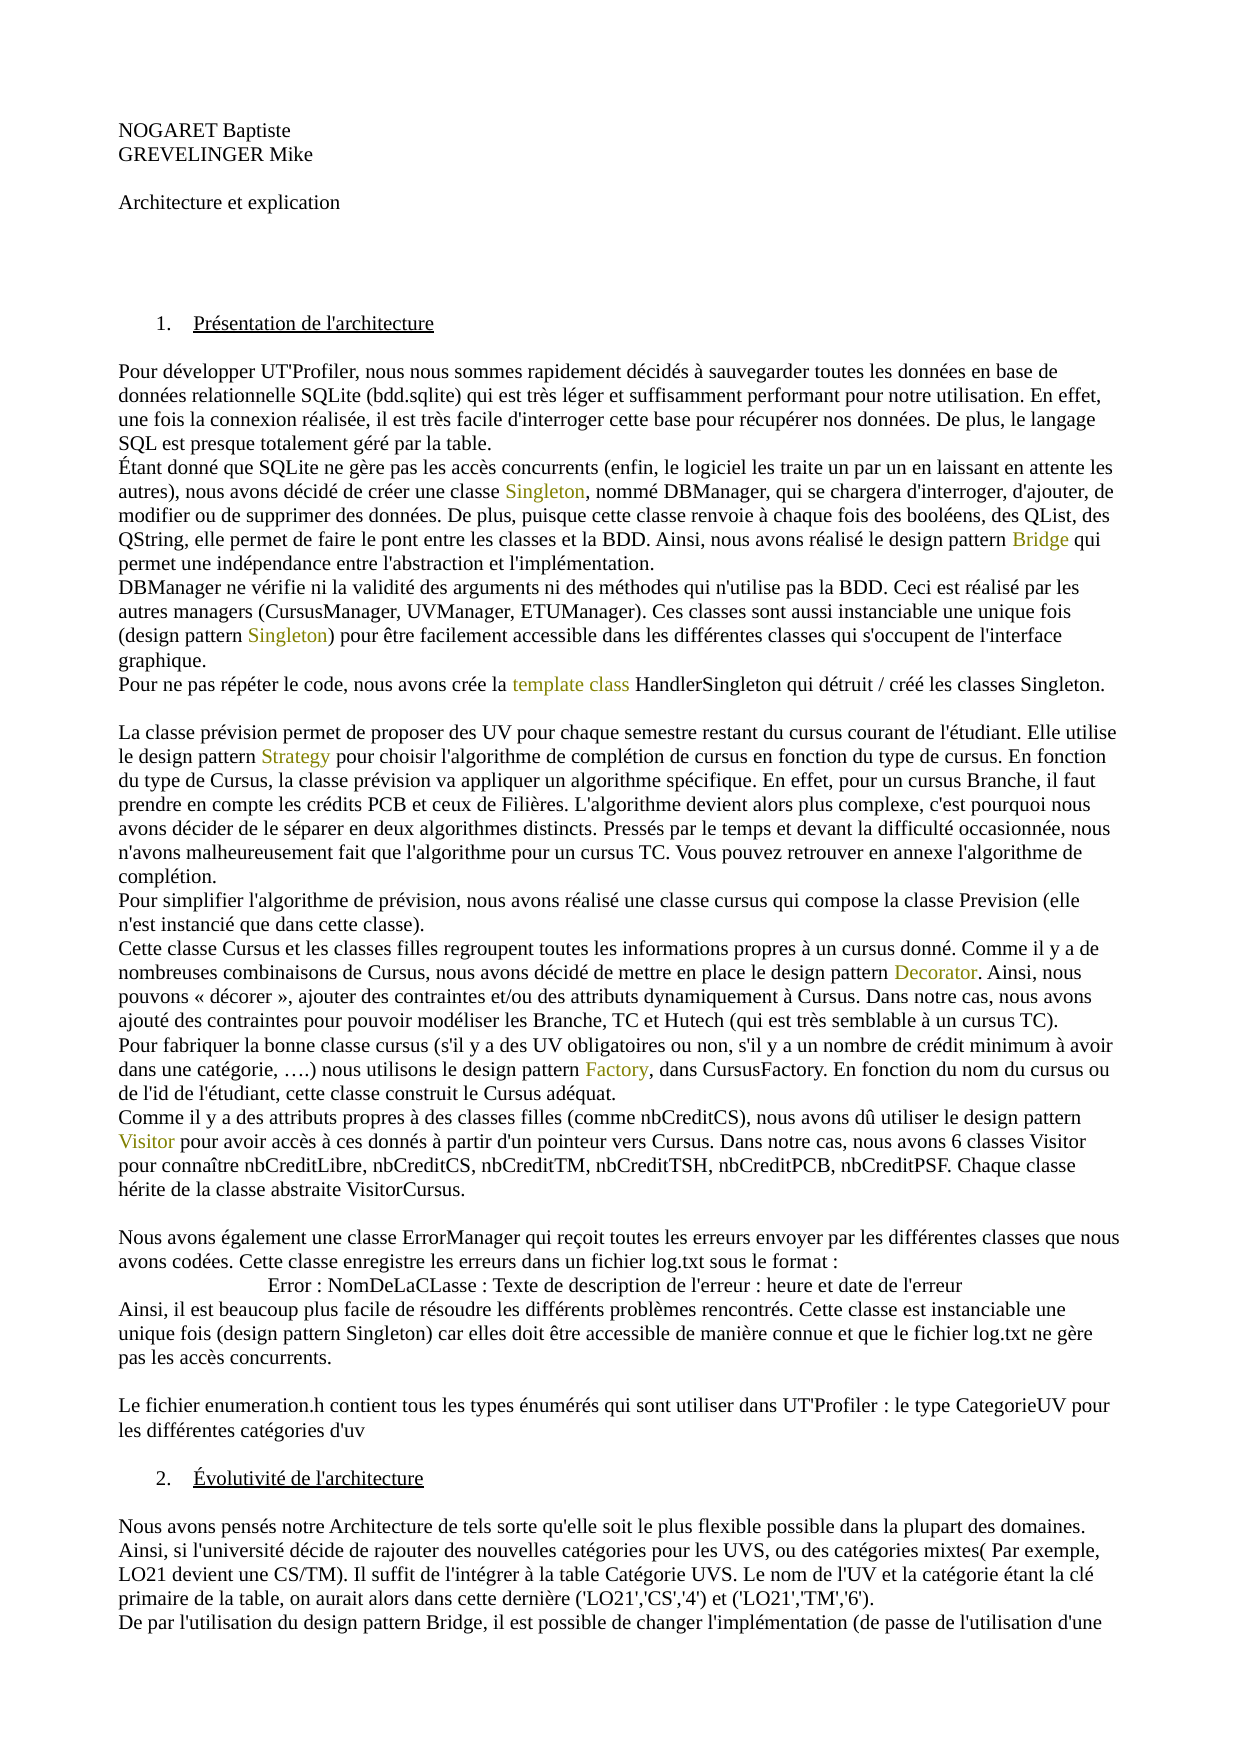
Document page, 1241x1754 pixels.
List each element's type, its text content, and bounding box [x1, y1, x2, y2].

text De par l'utilisation du design pattern Bridge, il est possible de changer l'implémentation (de passe de l'utilisation d'une [118, 1610, 1122, 1634]
list Présentation de l'architecture [156, 311, 1122, 335]
text Ainsi, il est beaucoup plus facile de résoudre les différents problèmes rencontrés. Cette classe est instanciable une unique fois (design pattern Singleton) car elles doit être accessible de manière connue et que le fichier log.txt ne gère pas les accès concurrents. [118, 1297, 1122, 1369]
text Le fichier enumeration.h contient tous les types énumérés qui sont utiliser dans UT'Profiler : le type CategorieUV pour les différentes catégories d'uv [118, 1393, 1122, 1442]
text La classe prévision permet de proposer des UV pour chaque semestre restant du cursus courant de l'étudiant. Elle utilise le design pattern Strategy pour choisir l'algorithme de complétion de cursus en fonction du type de cursus. En fonction du type de Cursus, la classe prévision va appliquer un algorithme spécifique. En effet, pour un cursus Branche, il faut prendre en compte les crédits PCB et ceux de Filières. L'algorithme devient alors plus complexe, c'est pourquoi nous avons décider de le séparer en deux algorithmes distincts. Pressés par le temps et devant la difficulté occasionnée, nous n'avons malheureusement fait que l'algorithme pour un cursus TC. Vous pouvez retrouver en annexe l'algorithme de complétion. [118, 720, 1122, 888]
text Étant donné que SQLite ne gère pas les accès concurrents (enfin, le logiciel les traite un par un en laissant en attente les autres), nous avons décidé de créer une classe Singleton, nommé DBManager, qui se chargera d'interroger, d'ajouter, de modifier ou de supprimer des données. De plus, puisque cette classe renvoie à chaque fois des booléens, des QList, des QString, elle permet de faire le pont entre les classes et la BDD. Ainsi, nous avons réalisé le design pattern Bridge qui permet une indépendance entre l'abstraction et l'implémentation. [118, 455, 1122, 575]
text Pour fabriquer la bonne classe cursus (s'il y a des UV obligatoires ou non, s'il y a un nombre de crédit minimum à avoir dans une catégorie, ….) nous utilisons le design pattern Factory, dans CursusFactory. En fonction du nom du cursus ou de l'id de l'étudiant, cette classe construit le Cursus adéquat. [118, 1032, 1122, 1105]
text Architecture et explication [118, 190, 1122, 214]
text GREVELINGER Mike [118, 142, 1122, 166]
text Cette classe Cursus et les classes filles regroupent toutes les informations propres à un cursus donné. Comme il y a de nombreuses combinaisons de Cursus, nous avons décidé de mettre en place le design pattern Decorator. Ainsi, nous pouvons « décorer », ajouter des contraintes et/ou des attributs dynamiquement à Cursus. Dans notre cas, nous avons ajouté des contraintes pour pouvoir modéliser les Branche, TC et Hutech (qui est très semblable à un cursus TC). [118, 936, 1122, 1032]
text Pour ne pas répéter le code, nous avons crée la template class HandlerSingleton qui détruit / créé les classes Singleton. [118, 672, 1122, 696]
text Error : NomDeLaCLasse : Texte de description de l'erreur : heure et date de l'erreur [118, 1273, 1122, 1297]
text Comme il y a des attributs propres à des classes filles (comme nbCreditCS), nous avons dû utiliser le design pattern Visitor pour avoir accès à ces donnés à partir d'un pointeur vers Cursus. Dans notre cas, nous avons 6 classes Visitor pour connaître nbCreditLibre, nbCreditCS, nbCreditTM, nbCreditTSH, nbCreditPCB, nbCreditPSF. Chaque classe hérite de la classe abstraite VisitorCursus. [118, 1105, 1122, 1201]
text Pour développer UT'Profiler, nous nous sommes rapidement décidés à sauvegarder toutes les données en base de données relationnelle SQLite (bdd.sqlite) qui est très léger et suffisamment performant pour notre utilisation. En effet, une fois la connexion réalisée, il est très facile d'interroger cette base pour récupérer nos données. De plus, le langage SQL est presque totalement géré par la table. [118, 359, 1122, 455]
text Pour simplifier l'algorithme de prévision, nous avons réalisé une classe cursus qui compose la classe Prevision (elle n'est instancié que dans cette classe). [118, 888, 1122, 936]
list Évolutivité de l'architecture [156, 1466, 1122, 1490]
text Nous avons également une classe ErrorManager qui reçoit toutes les erreurs envoyer par les différentes classes que nous avons codées. Cette classe enregistre les erreurs dans un fichier log.txt sous le format : [118, 1225, 1122, 1273]
text Nous avons pensés notre Architecture de tels sorte qu'elle soit le plus flexible possible dans la plupart des domaines. [118, 1514, 1122, 1538]
text DBManager ne vérifie ni la validité des arguments ni des méthodes qui n'utilise pas la BDD. Ceci est réalisé par les autres managers (CursusManager, UVManager, ETUManager). Ces classes sont aussi instanciable une unique fois (design pattern Singleton) pour être facilement accessible dans les différentes classes qui s'occupent de l'interface graphique. [118, 575, 1122, 672]
text Ainsi, si l'université décide de rajouter des nouvelles catégories pour les UVS, ou des catégories mixtes( Par exemple, LO21 devient une CS/TM). Il suffit de l'intégrer à la table Catégorie UVS. Le nom de l'UV et la catégorie étant la clé primaire de la table, on aurait alors dans cette dernière ('LO21','CS','4') et ('LO21','TM','6'). [118, 1538, 1122, 1610]
text NOGARET Baptiste [118, 118, 1122, 142]
